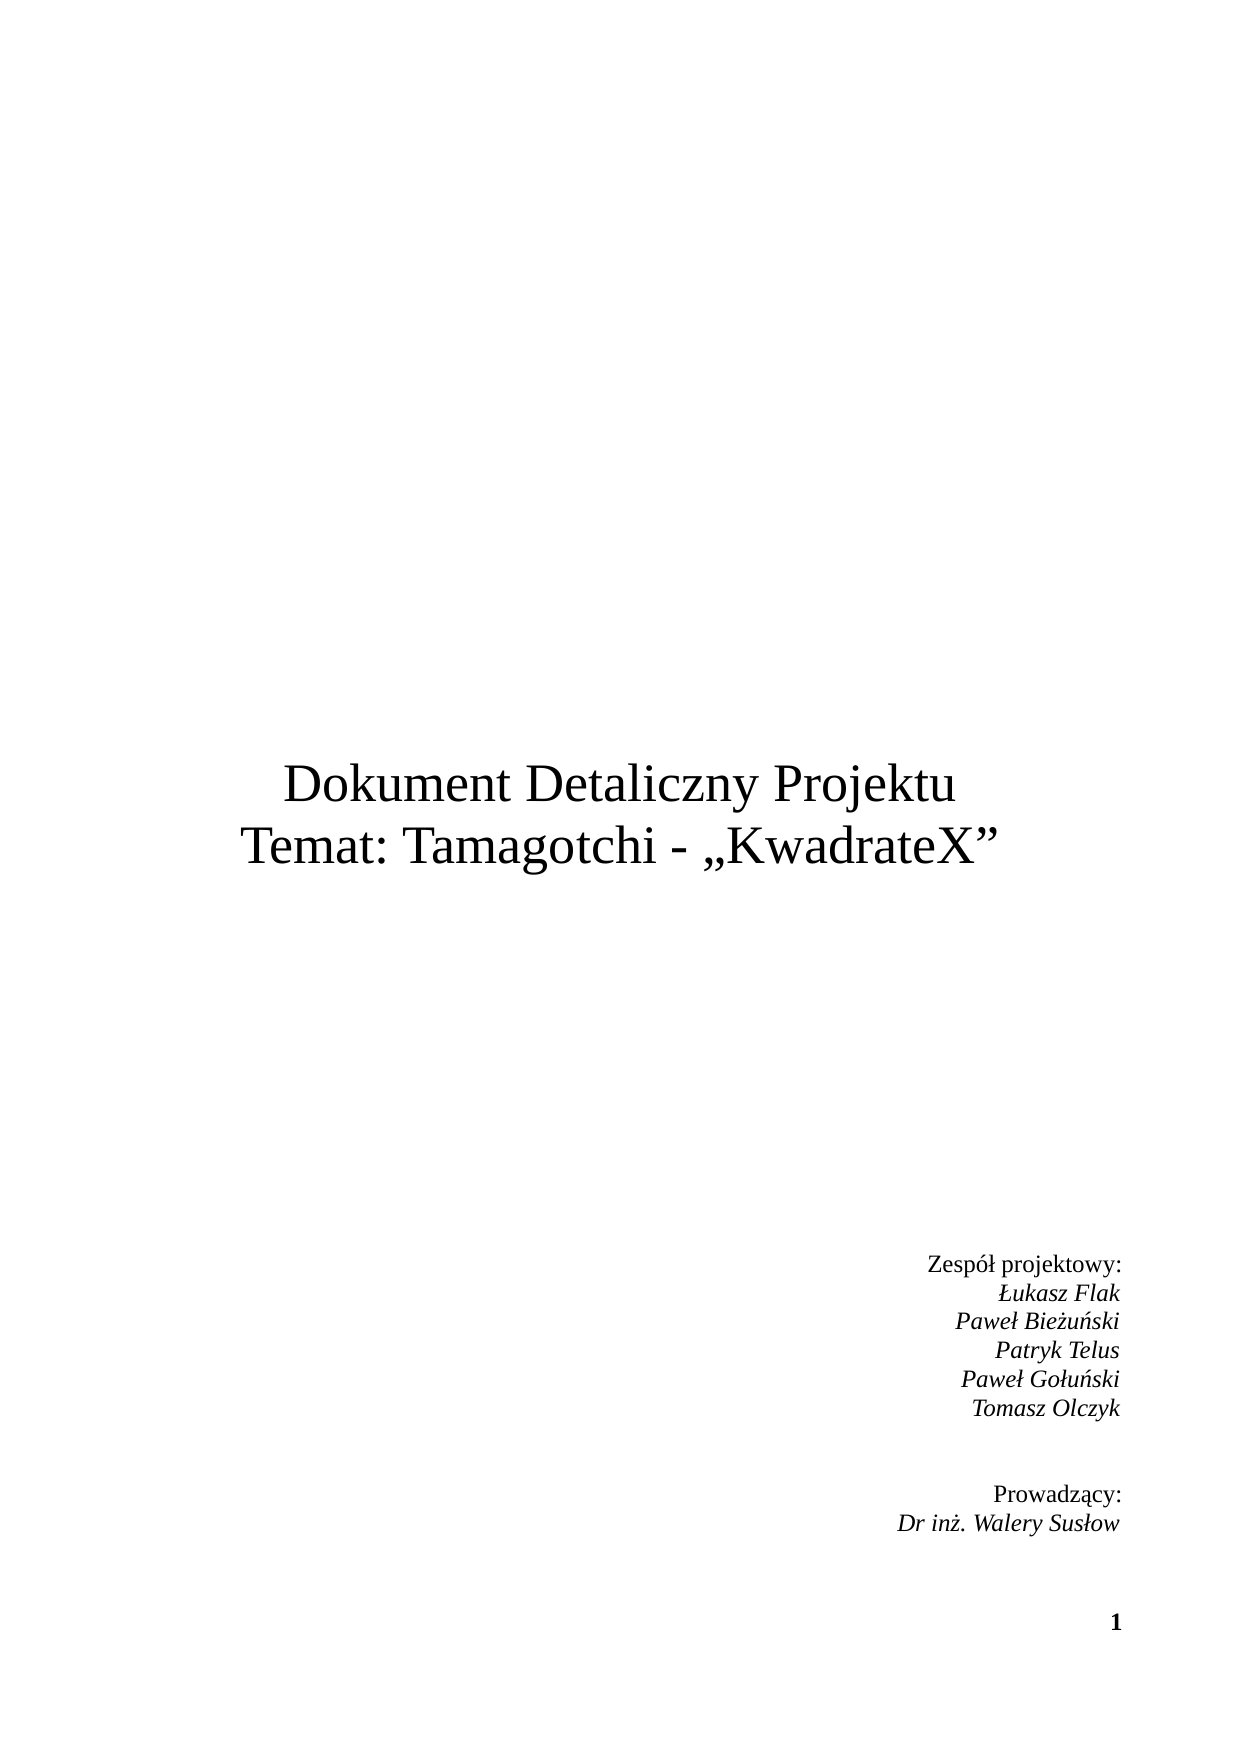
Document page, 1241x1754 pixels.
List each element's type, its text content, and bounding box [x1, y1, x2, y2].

text Tomasz Olczyk [118, 1393, 1122, 1421]
text Patryk Telus [118, 1335, 1122, 1364]
text Paweł Bieżuński [118, 1306, 1122, 1335]
text Zespół projektowy: [118, 1249, 1122, 1278]
text Temat: Tamagotchi - „KwadrateX” [118, 813, 1122, 875]
text Łukasz Flak [118, 1278, 1122, 1306]
text Dokument Detaliczny Projektu [118, 751, 1122, 813]
text Prowadzący: [118, 1479, 1122, 1508]
text Paweł Gołuński [118, 1364, 1122, 1393]
text Dr inż. Walery Susłow [118, 1508, 1122, 1536]
